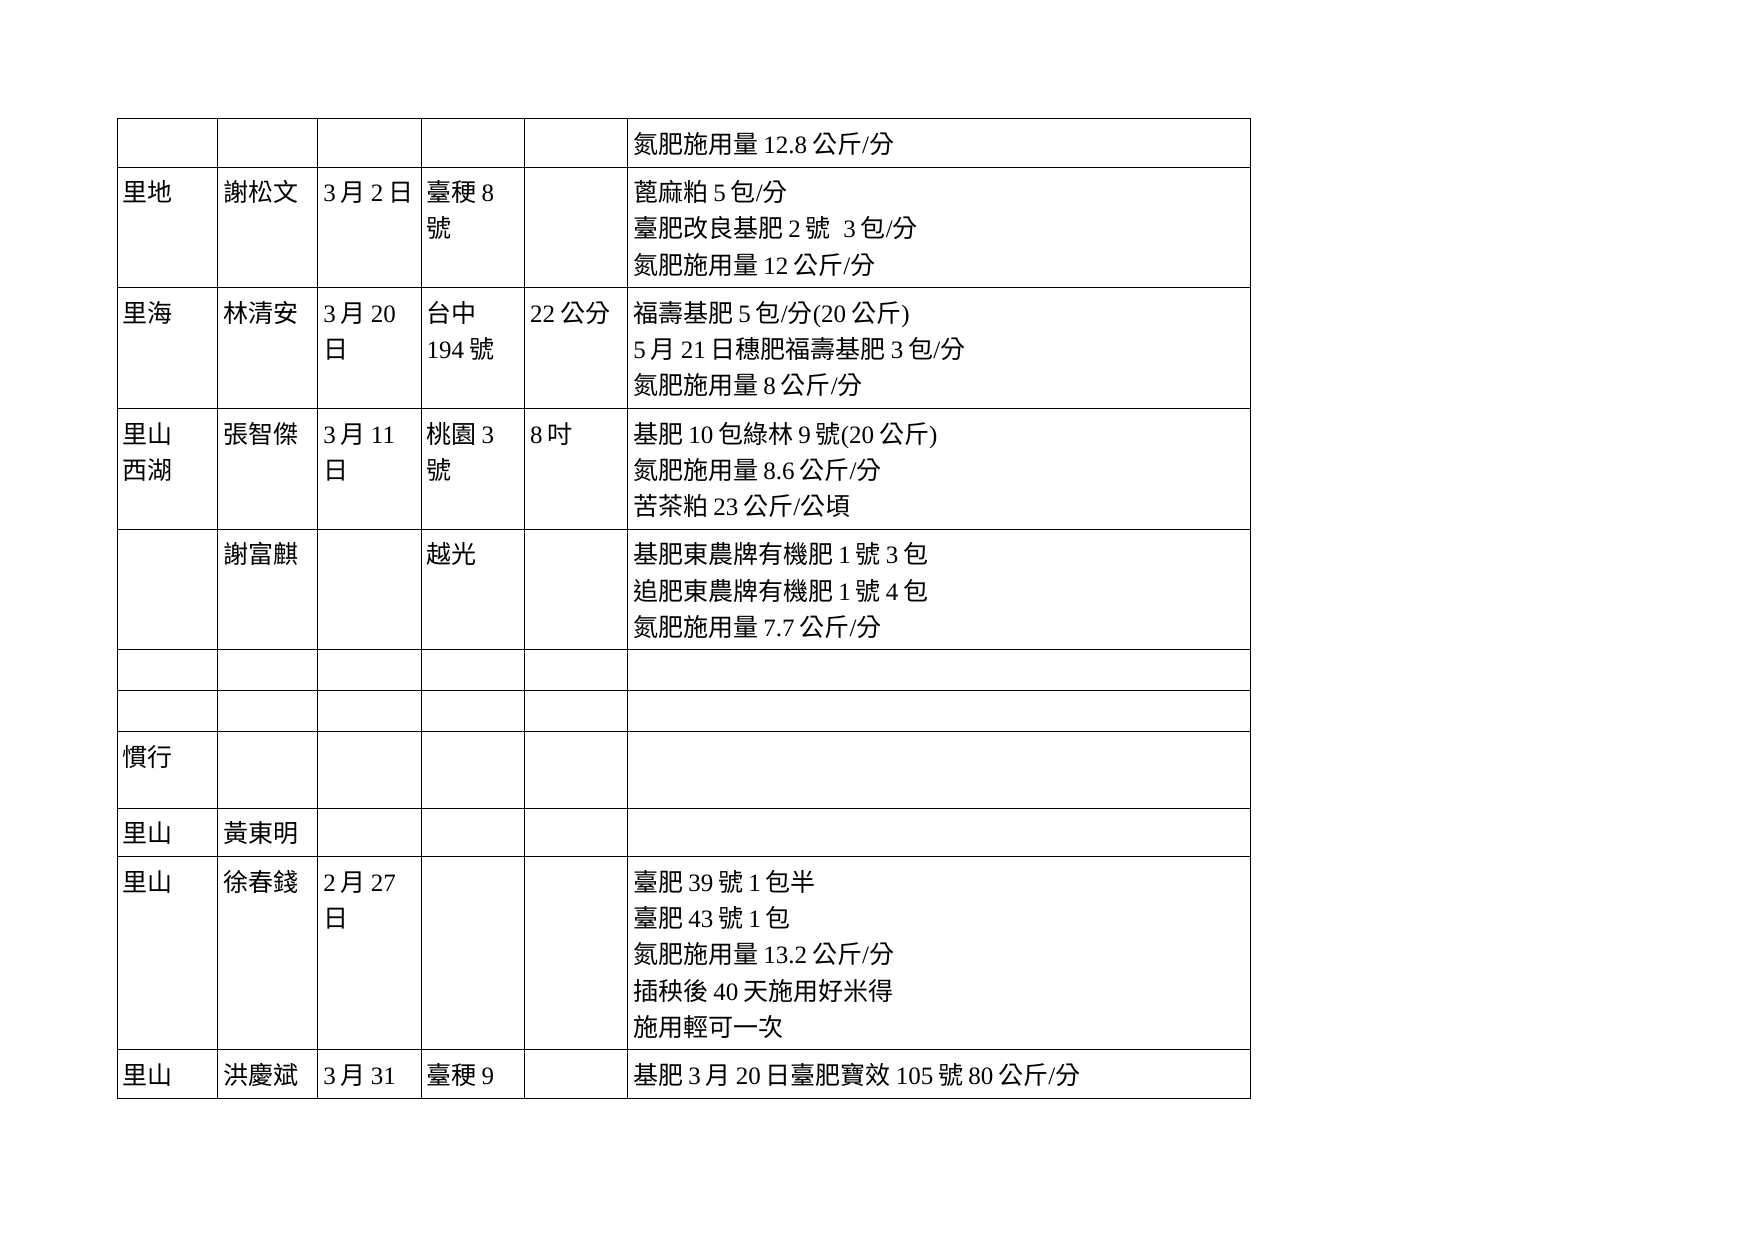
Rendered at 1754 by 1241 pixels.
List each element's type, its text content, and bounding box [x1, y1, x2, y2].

table_cell 2月27日 [318, 857, 421, 1049]
table_cell 福壽基肥5包/分(20公斤) 5月21日穗肥福壽基肥3包/分 氮肥施用量8公斤/分 [628, 288, 1250, 408]
table_cell [422, 809, 524, 856]
table_cell 徐春錢 [218, 857, 317, 1049]
table_cell 22公分 [525, 288, 627, 408]
table_cell 謝松文 [218, 168, 317, 287]
table_cell [218, 691, 317, 731]
table_cell 里海 [118, 288, 217, 408]
table_cell [525, 732, 627, 808]
table_cell 里山 [118, 809, 217, 856]
table_cell [525, 119, 627, 166]
table_cell [318, 732, 421, 808]
table_cell 台中194號 [422, 288, 524, 408]
table_cell [628, 691, 1250, 731]
table_cell [318, 809, 421, 856]
table_cell [422, 119, 524, 166]
table_cell 張智傑 [218, 409, 317, 528]
table_cell 3月2日 [318, 168, 421, 287]
table_cell [422, 732, 524, 808]
table_cell [218, 650, 317, 690]
table_cell [525, 650, 627, 690]
table_cell [525, 809, 627, 856]
table_cell 黃東明 [218, 809, 317, 856]
table_cell [422, 857, 524, 1049]
table_cell [118, 691, 217, 731]
table_cell 里山 西湖 [118, 409, 217, 528]
table_cell [218, 119, 317, 166]
table_cell 越光 [422, 530, 524, 649]
table_cell 3月20日 [318, 288, 421, 408]
table_cell 臺稉8號 [422, 168, 524, 287]
table_cell [525, 530, 627, 649]
table_cell [218, 732, 317, 808]
table_cell [422, 691, 524, 731]
table_cell 洪慶斌 [218, 1050, 317, 1097]
table_cell [628, 650, 1250, 690]
table_cell 林清安 [218, 288, 317, 408]
table_cell [525, 1050, 627, 1097]
table_cell [628, 809, 1250, 856]
table_cell 臺稉9 [422, 1050, 524, 1097]
table_cell [525, 857, 627, 1049]
table_cell [318, 530, 421, 649]
table_cell [318, 691, 421, 731]
table_cell [525, 168, 627, 287]
table_cell 里山 [118, 857, 217, 1049]
table_cell [318, 119, 421, 166]
table_cell 基肥東農牌有機肥1號3包 追肥東農牌有機肥1號4包 氮肥施用量7.7公斤/分 [628, 530, 1250, 649]
table_cell 蓖麻粕5包/分 臺肥改良基肥2號 3包/分 氮肥施用量12公斤/分 [628, 168, 1250, 287]
table_cell [525, 691, 627, 731]
table_cell [422, 650, 524, 690]
table_cell 3月31 [318, 1050, 421, 1097]
table_cell 謝富麒 [218, 530, 317, 649]
table_cell [628, 732, 1250, 808]
table_cell 慣行 [118, 732, 217, 808]
table_cell 基肥10包綠林9號(20公斤) 氮肥施用量8.6公斤/分 苦茶粕23公斤/公頃 [628, 409, 1250, 528]
table_cell [118, 119, 217, 166]
table_cell 基肥3月20日臺肥寶效105號80公斤/分 [628, 1050, 1250, 1097]
table_cell 3月11日 [318, 409, 421, 528]
table_cell 里山 [118, 1050, 217, 1097]
table_cell 里地 [118, 168, 217, 287]
table_cell [118, 530, 217, 649]
table_cell 臺肥39號1包半 臺肥43號1包 氮肥施用量13.2公斤/分 插秧後40天施用好米得 施用輕可一次 [628, 857, 1250, 1049]
table_cell [118, 650, 217, 690]
table_cell 8吋 [525, 409, 627, 528]
table_cell [318, 650, 421, 690]
table_cell 氮肥施用量12.8公斤/分 [628, 119, 1250, 166]
table_cell 桃園3號 [422, 409, 524, 528]
